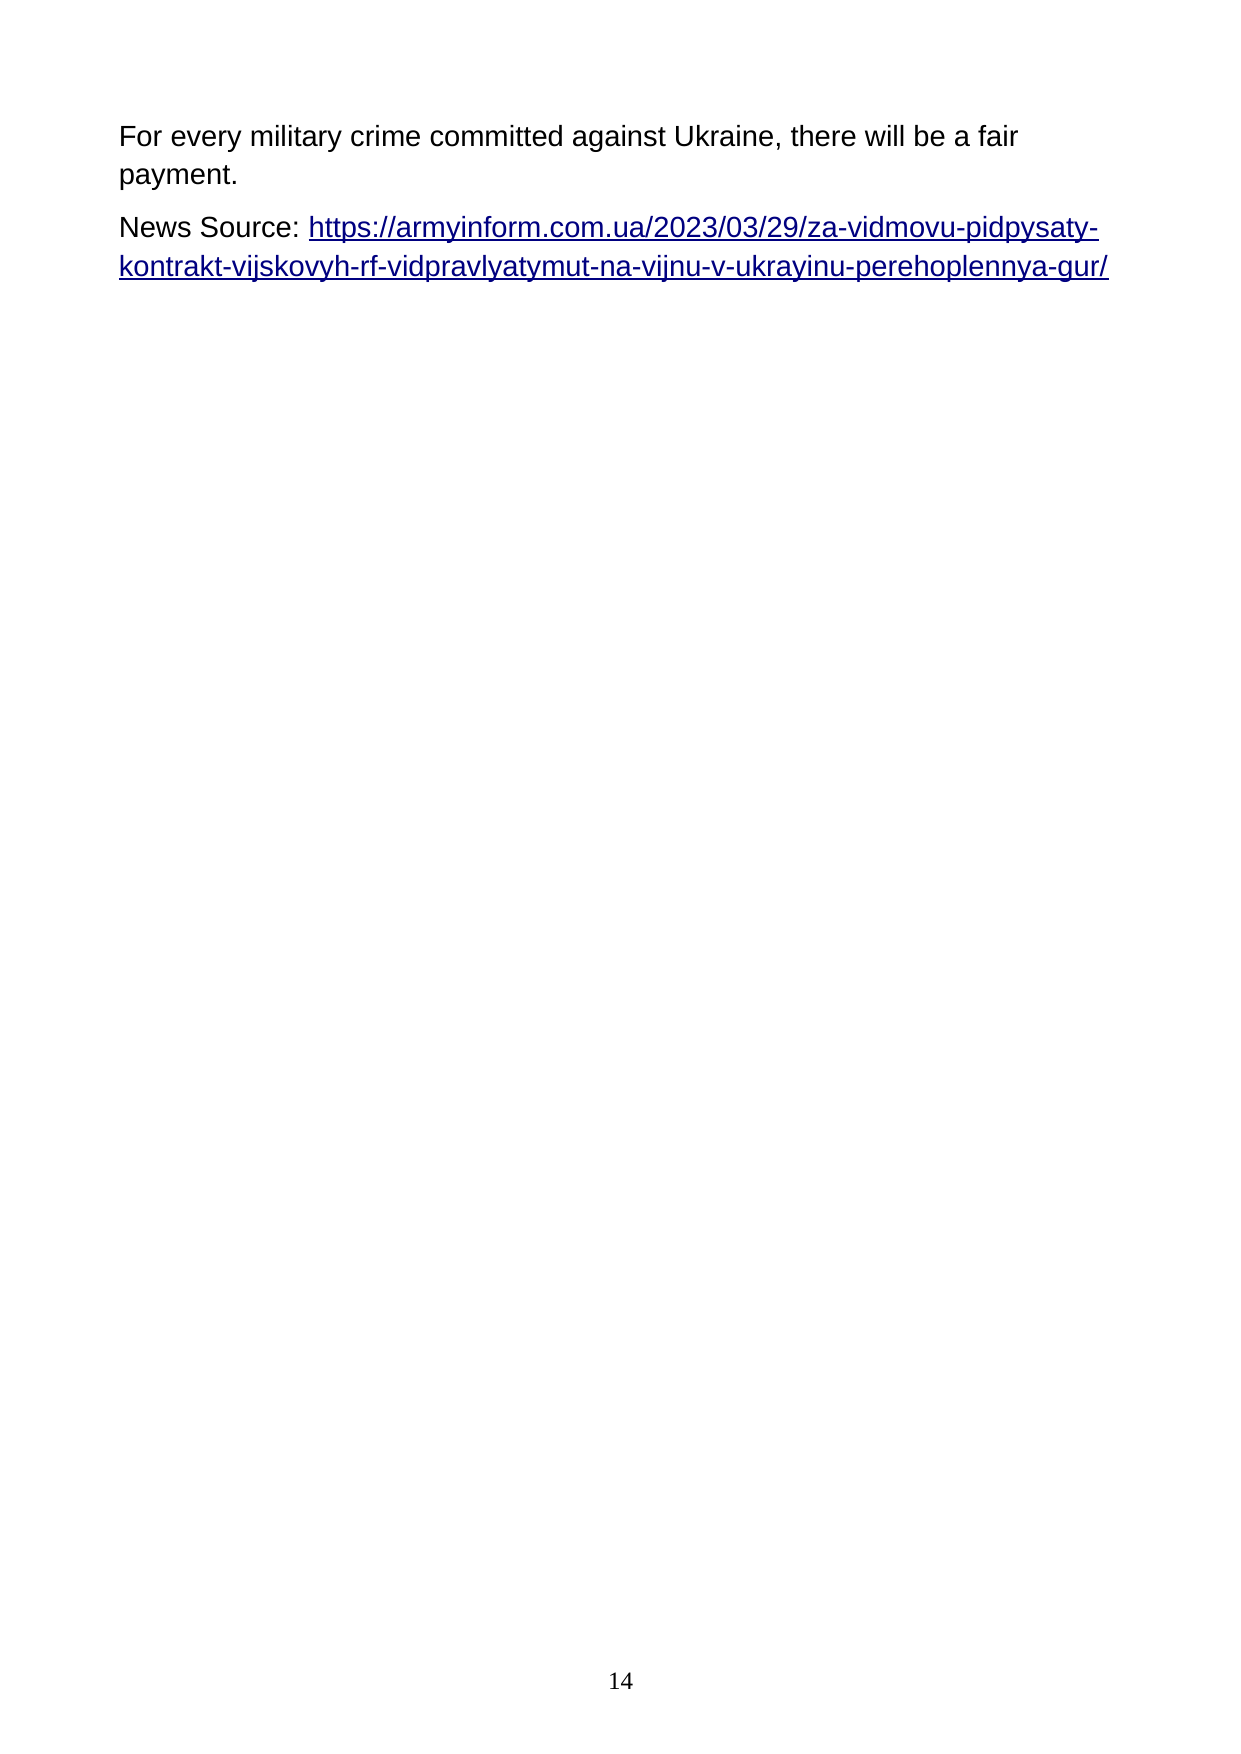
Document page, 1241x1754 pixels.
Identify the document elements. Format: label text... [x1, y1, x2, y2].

text News Source: https://armyinform.com.ua/2023/03/29/za-vidmovu-pidpysaty-kontrakt-vijskovyh-rf-vidpravlyatymut-na-vijnu-v-ukrayinu-perehoplennya-gur/ [118, 210, 1122, 282]
text For every military crime committed against Ukraine, there will be a fair payment. [118, 118, 1122, 191]
